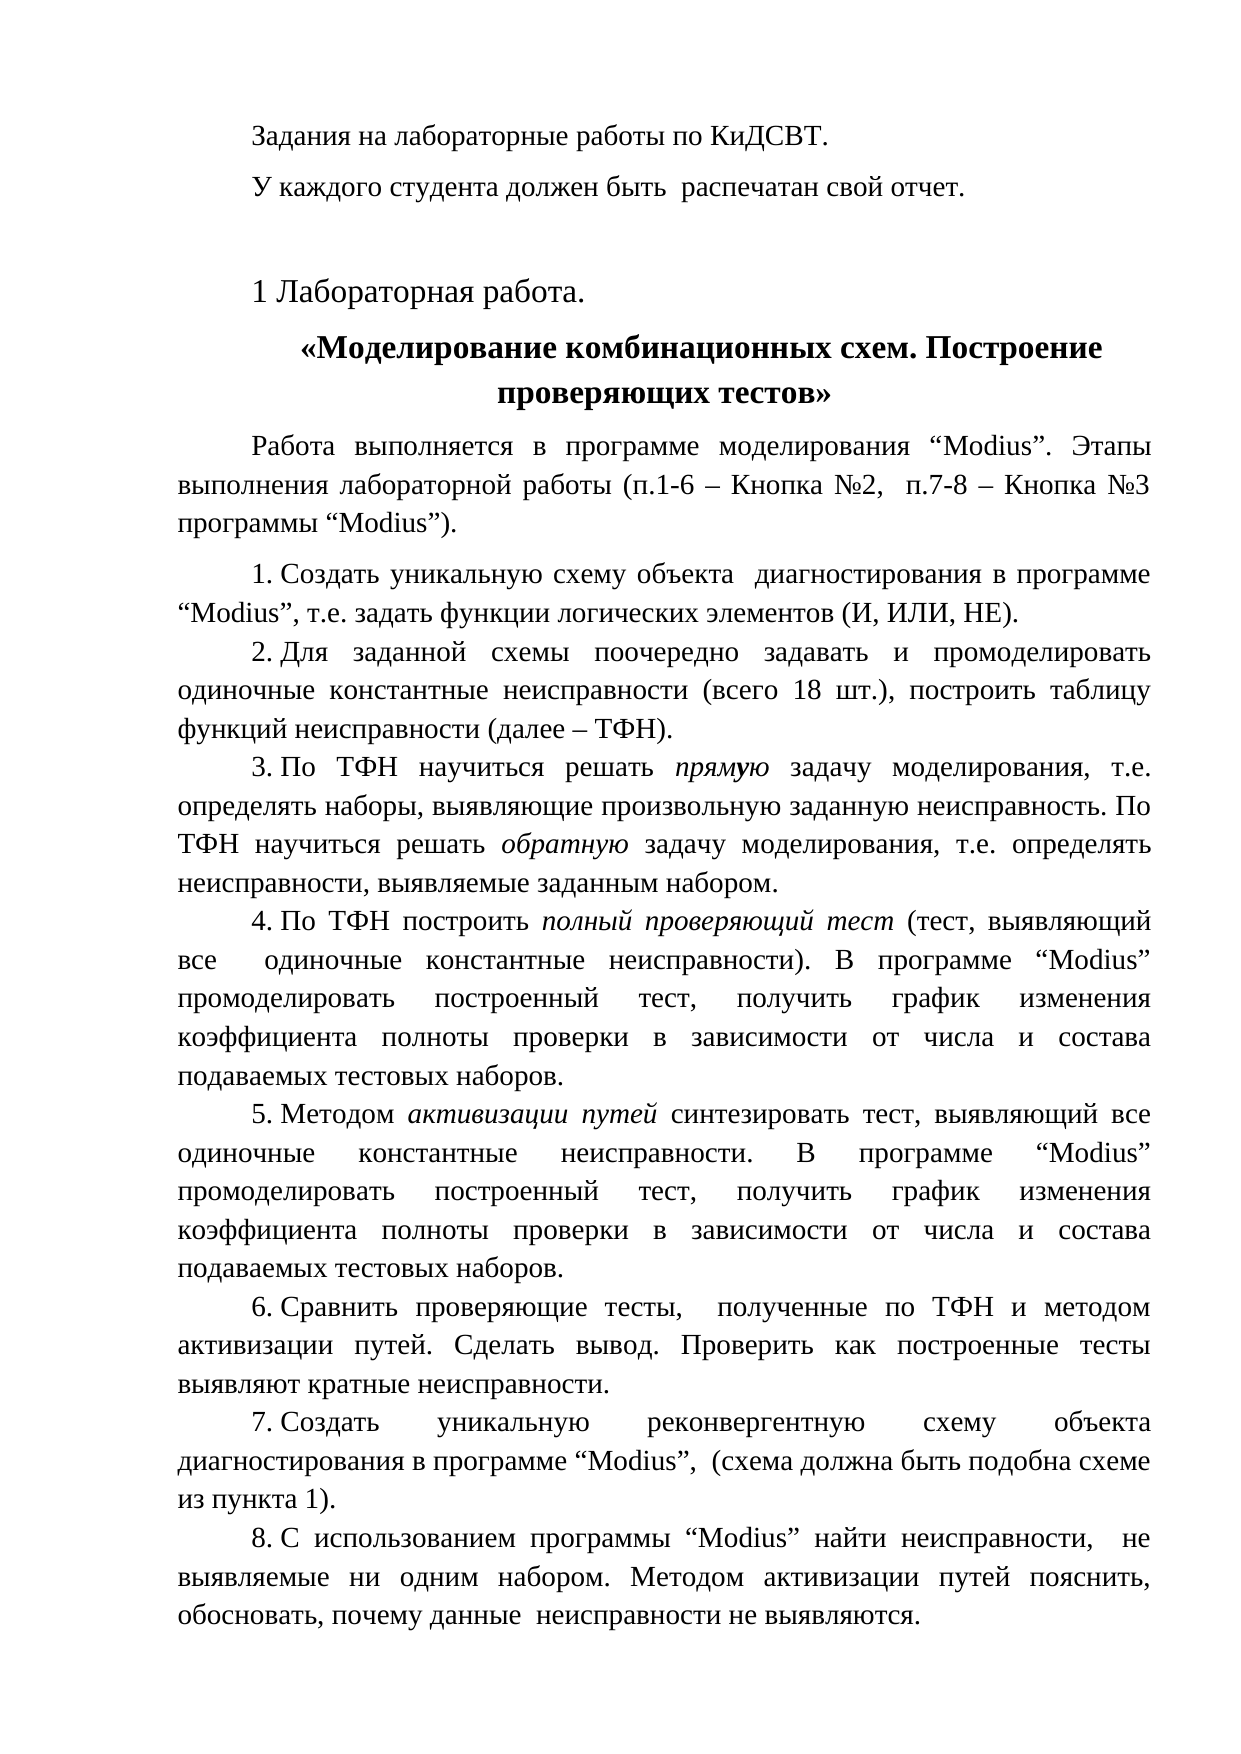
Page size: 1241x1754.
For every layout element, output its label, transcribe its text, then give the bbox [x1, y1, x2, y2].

text Задания на лабораторные работы по КиДСВТ. [177, 118, 1152, 152]
text Работа выполняется в программе моделирования “Modius”. Этапы выполнения лабораторной работы (п.1-6 – Кнопка №2, п.7-8 – Кнопка №3 программы “Modius”). [177, 428, 1152, 539]
list Методом активизации путей синтезировать тест, выявляющий все одиночные константные неисправности. В программе “Modius” промоделировать построенный тест, получить график изменения коэффициента полноты проверки в зависимости от числа и состава подаваемых тестовых наборов. [177, 1096, 1152, 1284]
list Создать уникальную схему объекта диагностирования в программе “Modius”, т.е. задать функции логических элементов (И, ИЛИ, НЕ). [177, 557, 1152, 629]
text 1 Лабораторная работа. [177, 271, 1152, 309]
list С использованием программы “Modius” найти неисправности, не выявляемые ни одним набором. Методом активизации путей пояснить, обосновать, почему данные неисправности не выявляются. [177, 1520, 1152, 1631]
text У каждого студента должен быть распечатан свой отчет. [177, 169, 1152, 203]
list По ТФН построить полный проверяющий тест (тест, выявляющий все одиночные константные неисправности). В программе “Modius” промоделировать построенный тест, получить график изменения коэффициента полноты проверки в зависимости от числа и состава подаваемых тестовых наборов. [177, 903, 1152, 1091]
list Сравнить проверяющие тесты, полученные по ТФН и методом активизации путей. Сделать вывод. Проверить как построенные тесты выявляют кратные неисправности. [177, 1289, 1152, 1399]
list По ТФН научиться решать прямую задачу моделирования, т.е. определять наборы, выявляющие произвольную заданную неисправность. По ТФН научиться решать обратную задачу моделирования, т.е. определять неисправности, выявляемые заданным набором. [177, 749, 1152, 898]
list Для заданной схемы поочередно задавать и промоделировать одиночные константные неисправности (всего 18 шт.), построить таблицу функций неисправности (далее – ТФН). [177, 634, 1152, 744]
list Создать уникальную реконвергентную схему объекта диагностирования в программе “Modius”, (схема должна быть подобна схеме из пункта 1). [177, 1404, 1152, 1515]
text «Моделирование комбинационных схем. Построение проверяющих тестов» [177, 328, 1152, 410]
